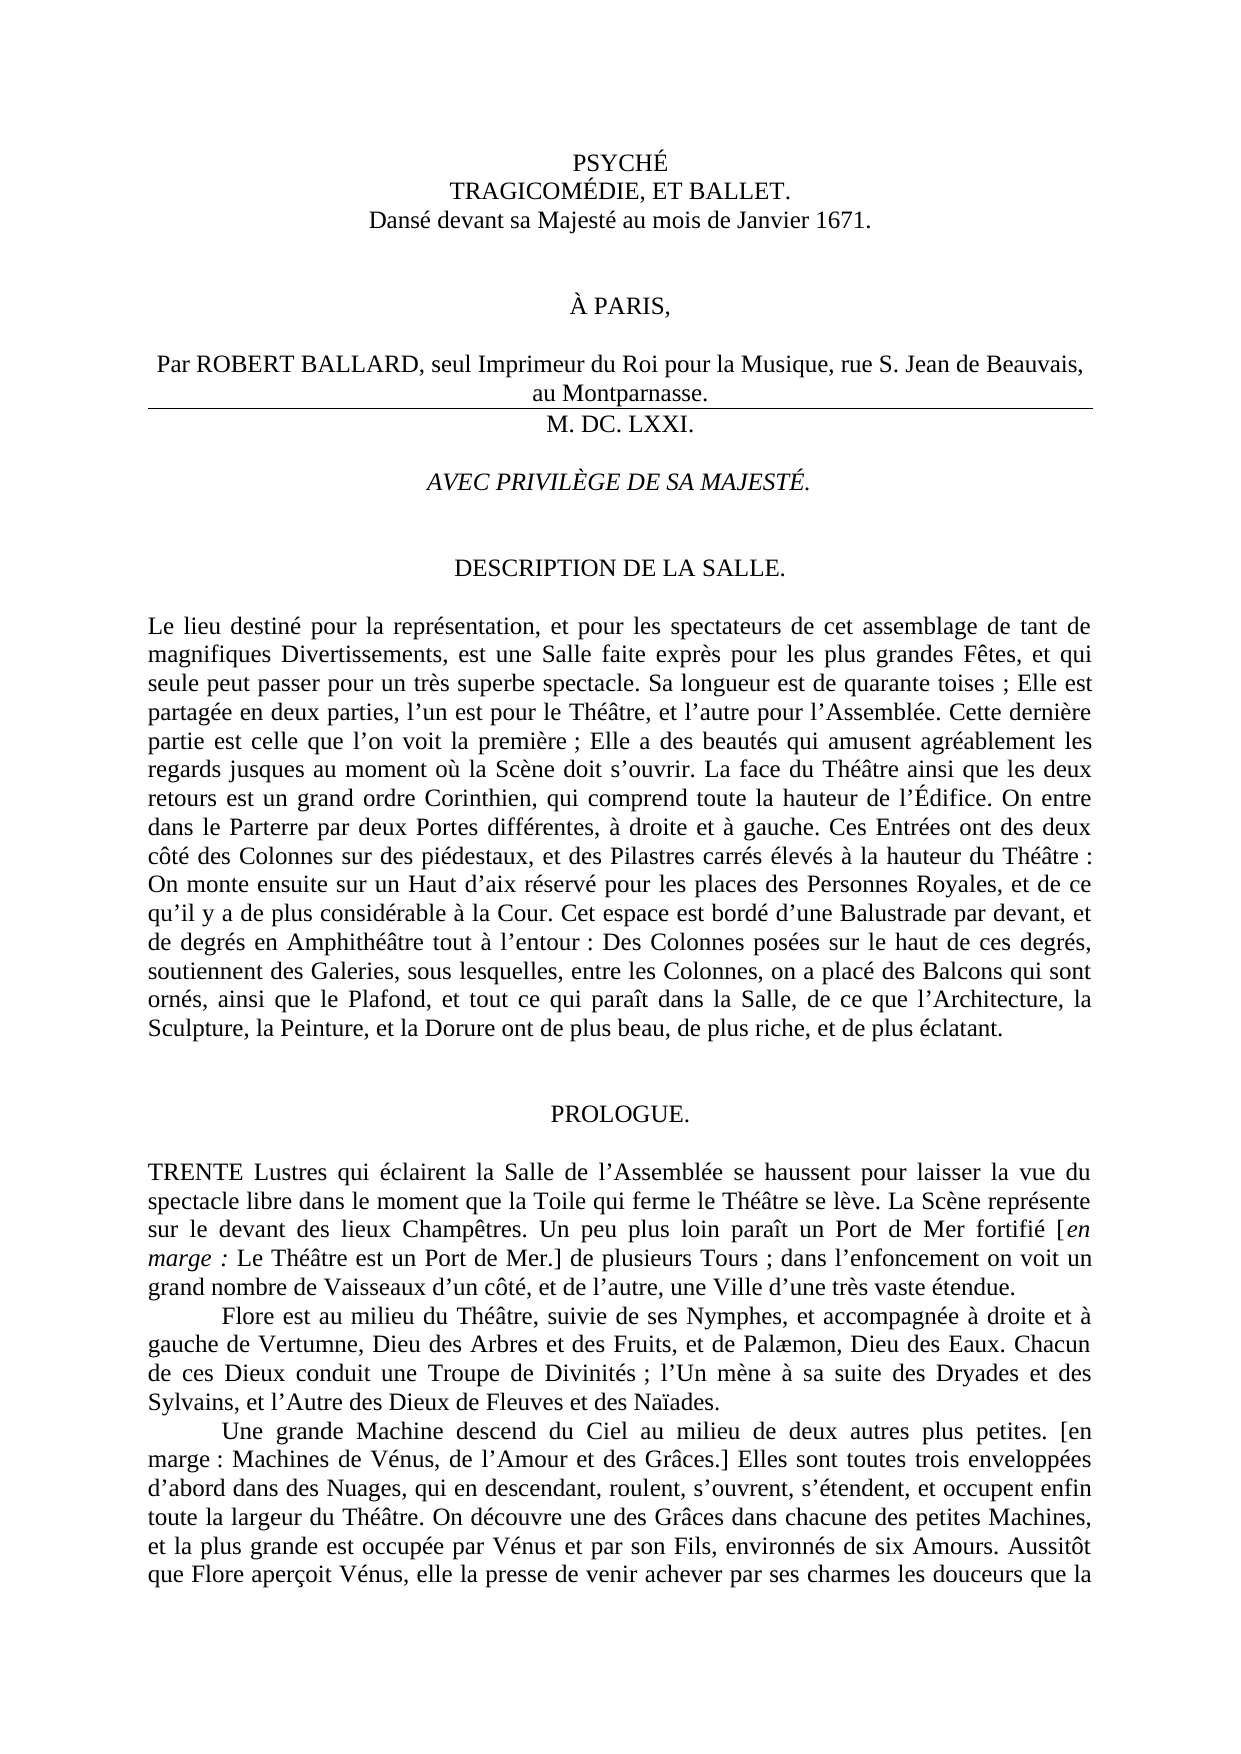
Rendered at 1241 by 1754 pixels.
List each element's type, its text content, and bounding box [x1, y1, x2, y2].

text Dansé devant sa Majesté au mois de Janvier 1671. [148, 205, 1093, 234]
text Flore est au milieu du Théâtre, suivie de ses Nymphes, et accompagnée à droite et à gauche de Vertumne, Dieu des Arbres et des Fruits, et de Palæmon, Dieu des Eaux. Chacun de ces Dieux conduit une Troupe de Divinités ; l’Un mène à sa suite des Dryades et des Sylvains, et l’Autre des Dieux de Fleuves et des Naïades. [148, 1301, 1093, 1416]
text Par ROBERT BALLARD, seul Imprimeur du Roi pour la Musique, rue S. Jean de Beauvais, au Montparnasse. [148, 349, 1093, 408]
text Le lieu destiné pour la représentation, et pour les spectateurs de cet assemblage de tant de magnifiques Divertissements, est une Salle faite exprès pour les plus grandes Fêtes, et qui seule peut passer pour un très superbe spectacle. Sa longueur est de quarante toises ; Elle est partagée en deux parties, l’un est pour le Théâtre, et l’autre pour l’Assemblée. Cette dernière partie est celle que l’on voit la première ; Elle a des beautés qui amusent agréablement les regards jusques au moment où la Scène doit s’ouvrir. La face du Théâtre ainsi que les deux retours est un grand ordre Corinthien, qui comprend toute la hauteur de l’Édifice. On entre dans le Parterre par deux Portes différentes, à droite et à gauche. Ces Entrées ont des deux côté des Colonnes sur des piédestaux, et des Pilastres carrés élevés à la hauteur du Théâtre : On monte ensuite sur un Haut d’aix réservé pour les places des Personnes Royales, et de ce qu’il y a de plus considérable à la Cour. Cet espace est bordé d’une Balustrade par devant, et de degrés en Amphithéâtre tout à l’entour : Des Colonnes posées sur le haut de ces degrés, soutiennent des Galeries, sous lesquelles, entre les Colonnes, on a placé des Balcons qui sont ornés, ainsi que le Plafond, et tout ce qui paraît dans la Salle, de ce que l’Architecture, la Sculpture, la Peinture, et la Dorure ont de plus beau, de plus riche, et de plus éclatant. [148, 611, 1093, 1042]
text TRENTE Lustres qui éclairent la Salle de l’Assemblée se haussent pour laisser la vue du spectacle libre dans le moment que la Toile qui ferme le Théâtre se lève. La Scène représente sur le devant des lieux Champêtres. Un peu plus loin paraît un Port de Mer fortifié [en marge : Le Théâtre est un Port de Mer.] de plusieurs Tours ; dans l’enfoncement on voit un grand nombre de Vaisseaux d’un côté, et de l’autre, une Ville d’une très vaste étendue. [148, 1157, 1093, 1301]
text PSYCHÉ [148, 148, 1093, 176]
text PROLOGUE. [148, 1099, 1093, 1128]
text Une grande Machine descend du Ciel au milieu de deux autres plus petites. [en marge : Machines de Vénus, de l’Amour et des Grâces.] Elles sont toutes trois enveloppées d’abord dans des Nuages, qui en descendant, roulent, s’ouvrent, s’étendent, et occupent enfin toute la largeur du Théâtre. On découvre une des Grâces dans chacune des petites Machines, et la plus grande est occupée par Vénus et par son Fils, environnés de six Amours. Aussitôt que Flore aperçoit Vénus, elle la presse de venir achever par ses charmes les douceurs que la [148, 1416, 1093, 1588]
text À PARIS, [148, 291, 1093, 320]
text M. DC. LXXI. [148, 409, 1093, 438]
text TRAGICOMÉDIE, ET BALLET. [148, 176, 1093, 205]
text DESCRIPTION DE LA SALLE. [148, 553, 1093, 582]
text AVEC PRIVILÈGE DE SA MAJESTÉ. [148, 467, 1093, 496]
